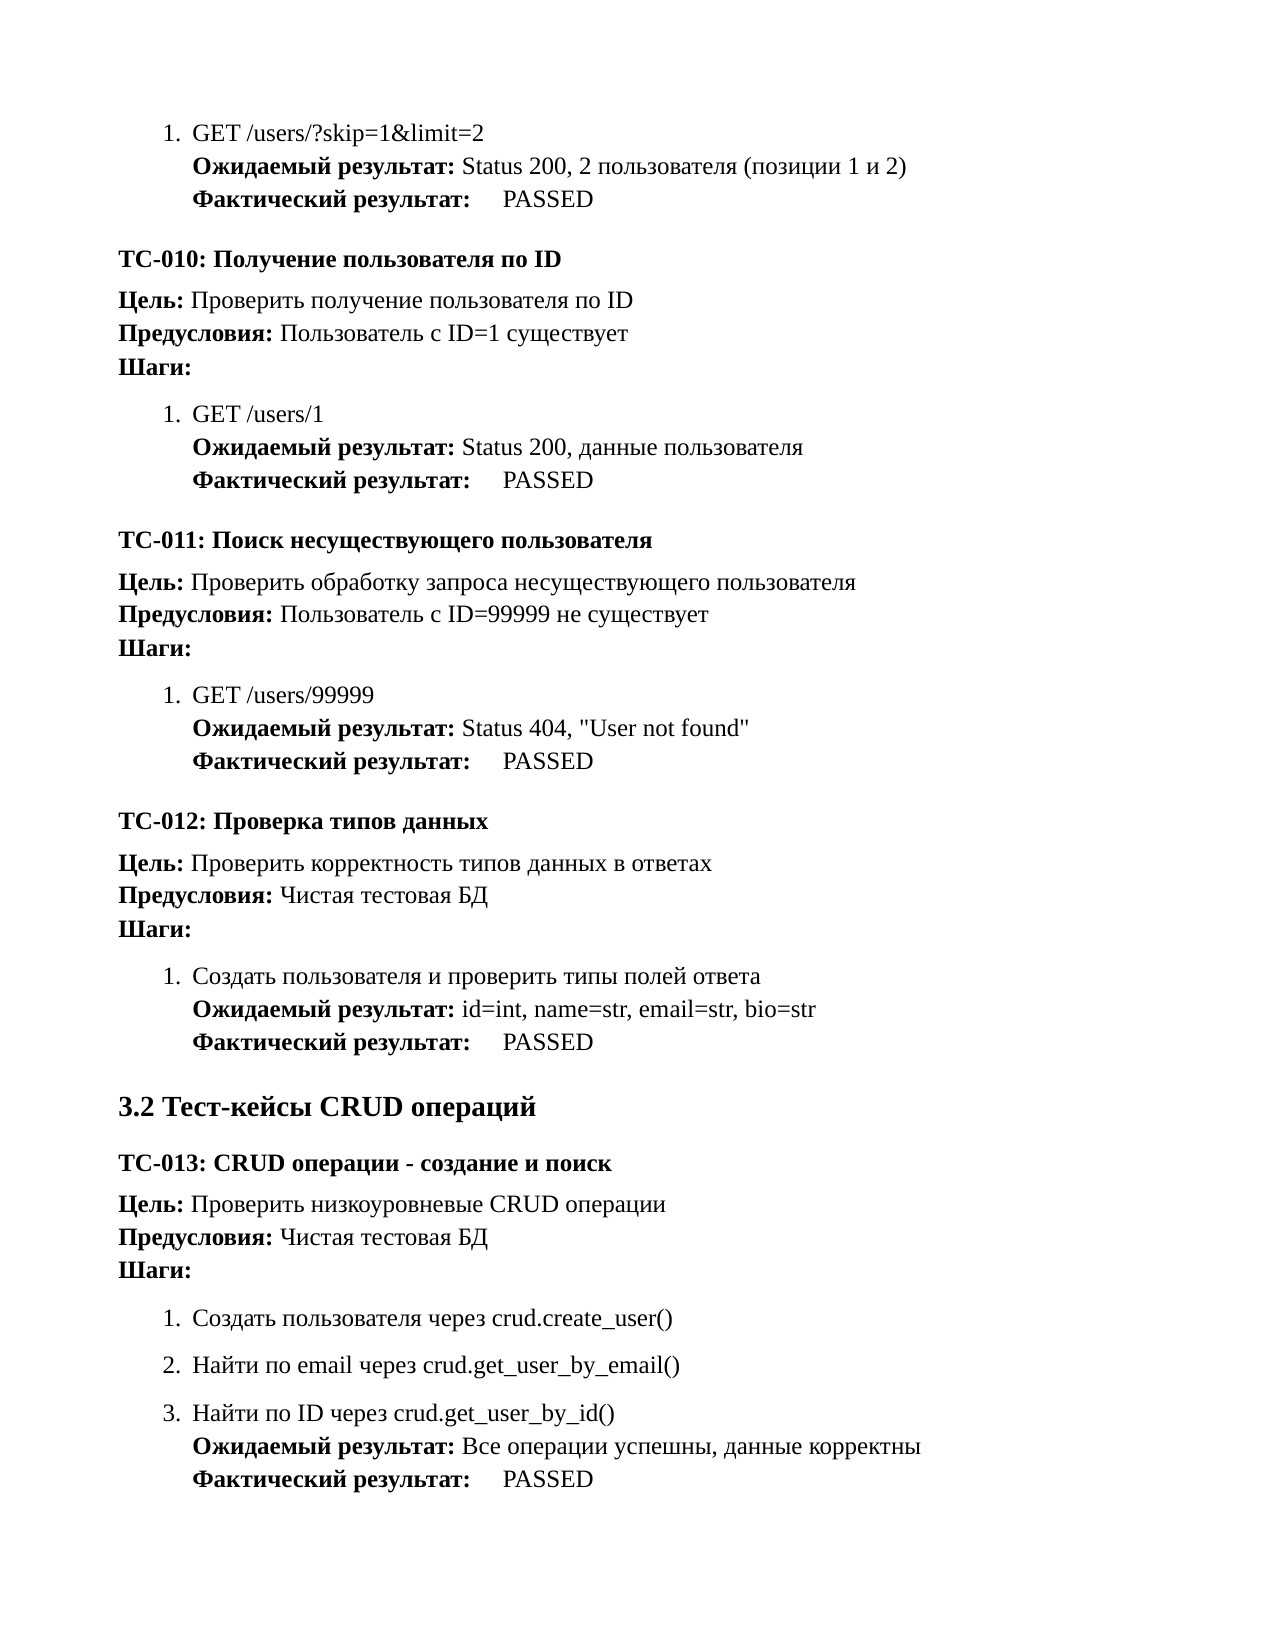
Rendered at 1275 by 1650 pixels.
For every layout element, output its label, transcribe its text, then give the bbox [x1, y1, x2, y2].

text Цель: Проверить низкоуровневые CRUD операции Предусловия: Чистая тестовая БД Шаги: [118, 1189, 1157, 1284]
subtitle TC-012: Проверка типов данных [118, 806, 1157, 835]
subtitle TC-010: Получение пользователя по ID [118, 244, 1157, 273]
list Создать пользователя через crud.create_user() [162, 1303, 1157, 1332]
subtitle 3.2 Тест-кейсы CRUD операций [118, 1089, 1157, 1123]
list GET /users/?skip=1&limit=2 Ожидаемый результат: Status 200, 2 пользователя (позиции 1 и 2) Фактический результат: ✅ PASSED [162, 118, 1157, 213]
list GET /users/99999 Ожидаемый результат: Status 404, "User not found" Фактический результат: ✅ PASSED [162, 680, 1157, 775]
subtitle TC-011: Поиск несуществующего пользователя [118, 525, 1157, 554]
list GET /users/1 Ожидаемый результат: Status 200, данные пользователя Фактический результат: ✅ PASSED [162, 399, 1157, 494]
list Создать пользователя и проверить типы полей ответа Ожидаемый результат: id=int, name=str, email=str, bio=str Фактический результат: ✅ PASSED [162, 961, 1157, 1056]
list Найти по ID через crud.get_user_by_id() Ожидаемый результат: Все операции успешны, данные корректны Фактический результат: ✅ PASSED [162, 1398, 1157, 1493]
text Цель: Проверить получение пользователя по ID Предусловия: Пользователь с ID=1 существует Шаги: [118, 286, 1157, 380]
text Цель: Проверить корректность типов данных в ответах Предусловия: Чистая тестовая БД Шаги: [118, 848, 1157, 942]
list Найти по email через crud.get_user_by_email() [162, 1351, 1157, 1379]
subtitle TC-013: CRUD операции - создание и поиск [118, 1148, 1157, 1177]
text Цель: Проверить обработку запроса несуществующего пользователя Предусловия: Пользователь с ID=99999 не существует Шаги: [118, 567, 1157, 661]
